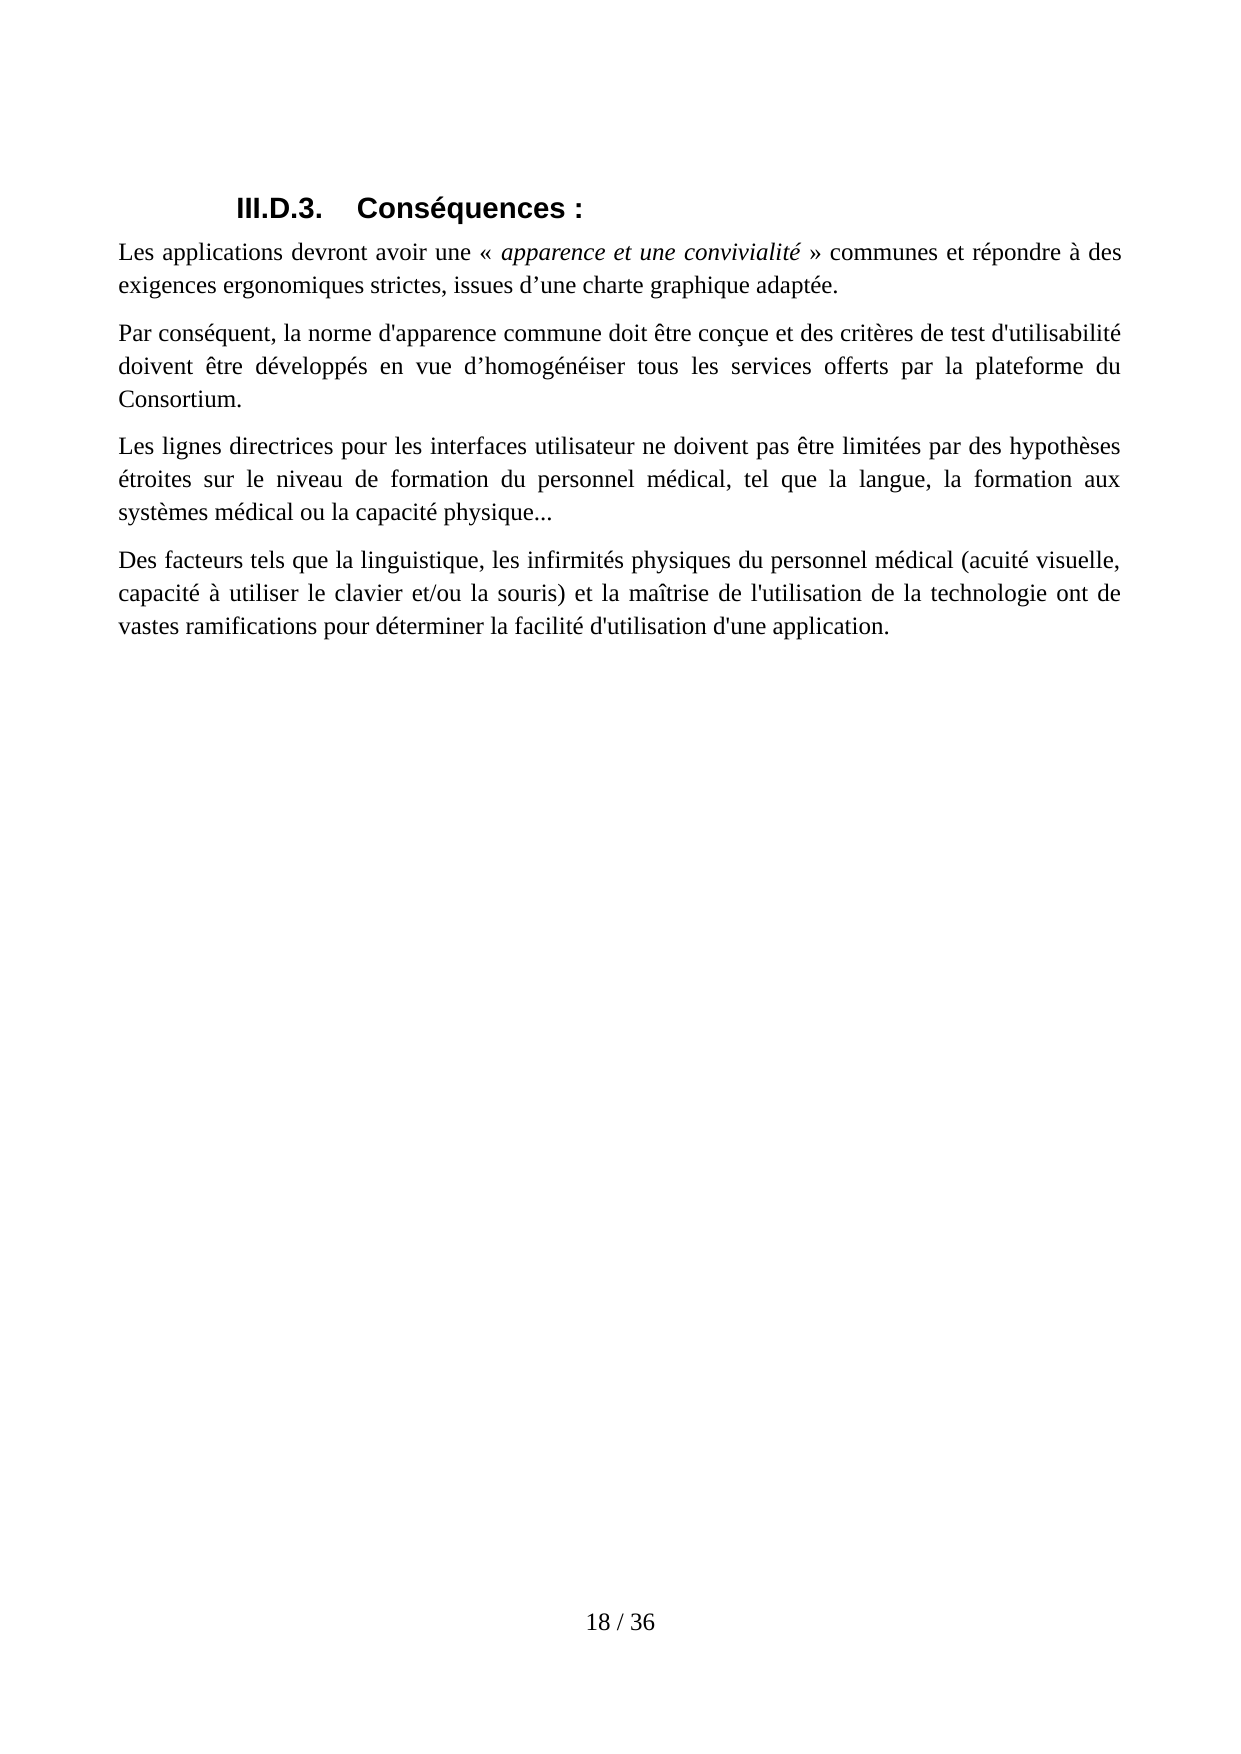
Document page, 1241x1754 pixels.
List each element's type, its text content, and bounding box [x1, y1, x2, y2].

subtitle Conséquences : [118, 191, 1122, 225]
text Par conséquent, la norme d'apparence commune doit être conçue et des critères de test d'utilisabilité doivent être développés en vue d’homogénéiser tous les services offerts par la plateforme du Consortium. [118, 318, 1122, 413]
text Les lignes directrices pour les interfaces utilisateur ne doivent pas être limitées par des hypothèses étroites sur le niveau de formation du personnel médical, tel que la langue, la formation aux systèmes médical ou la capacité physique... [118, 431, 1122, 526]
text Des facteurs tels que la linguistique, les infirmités physiques du personnel médical (acuité visuelle, capacité à utiliser le clavier et/ou la souris) et la maîtrise de l'utilisation de la technologie ont de vastes ramifications pour déterminer la facilité d'utilisation d'une application. [118, 545, 1122, 640]
text Les applications devront avoir une « apparence et une convivialité » communes et répondre à des exigences ergonomiques strictes, issues d’une charte graphique adaptée. [118, 237, 1122, 299]
